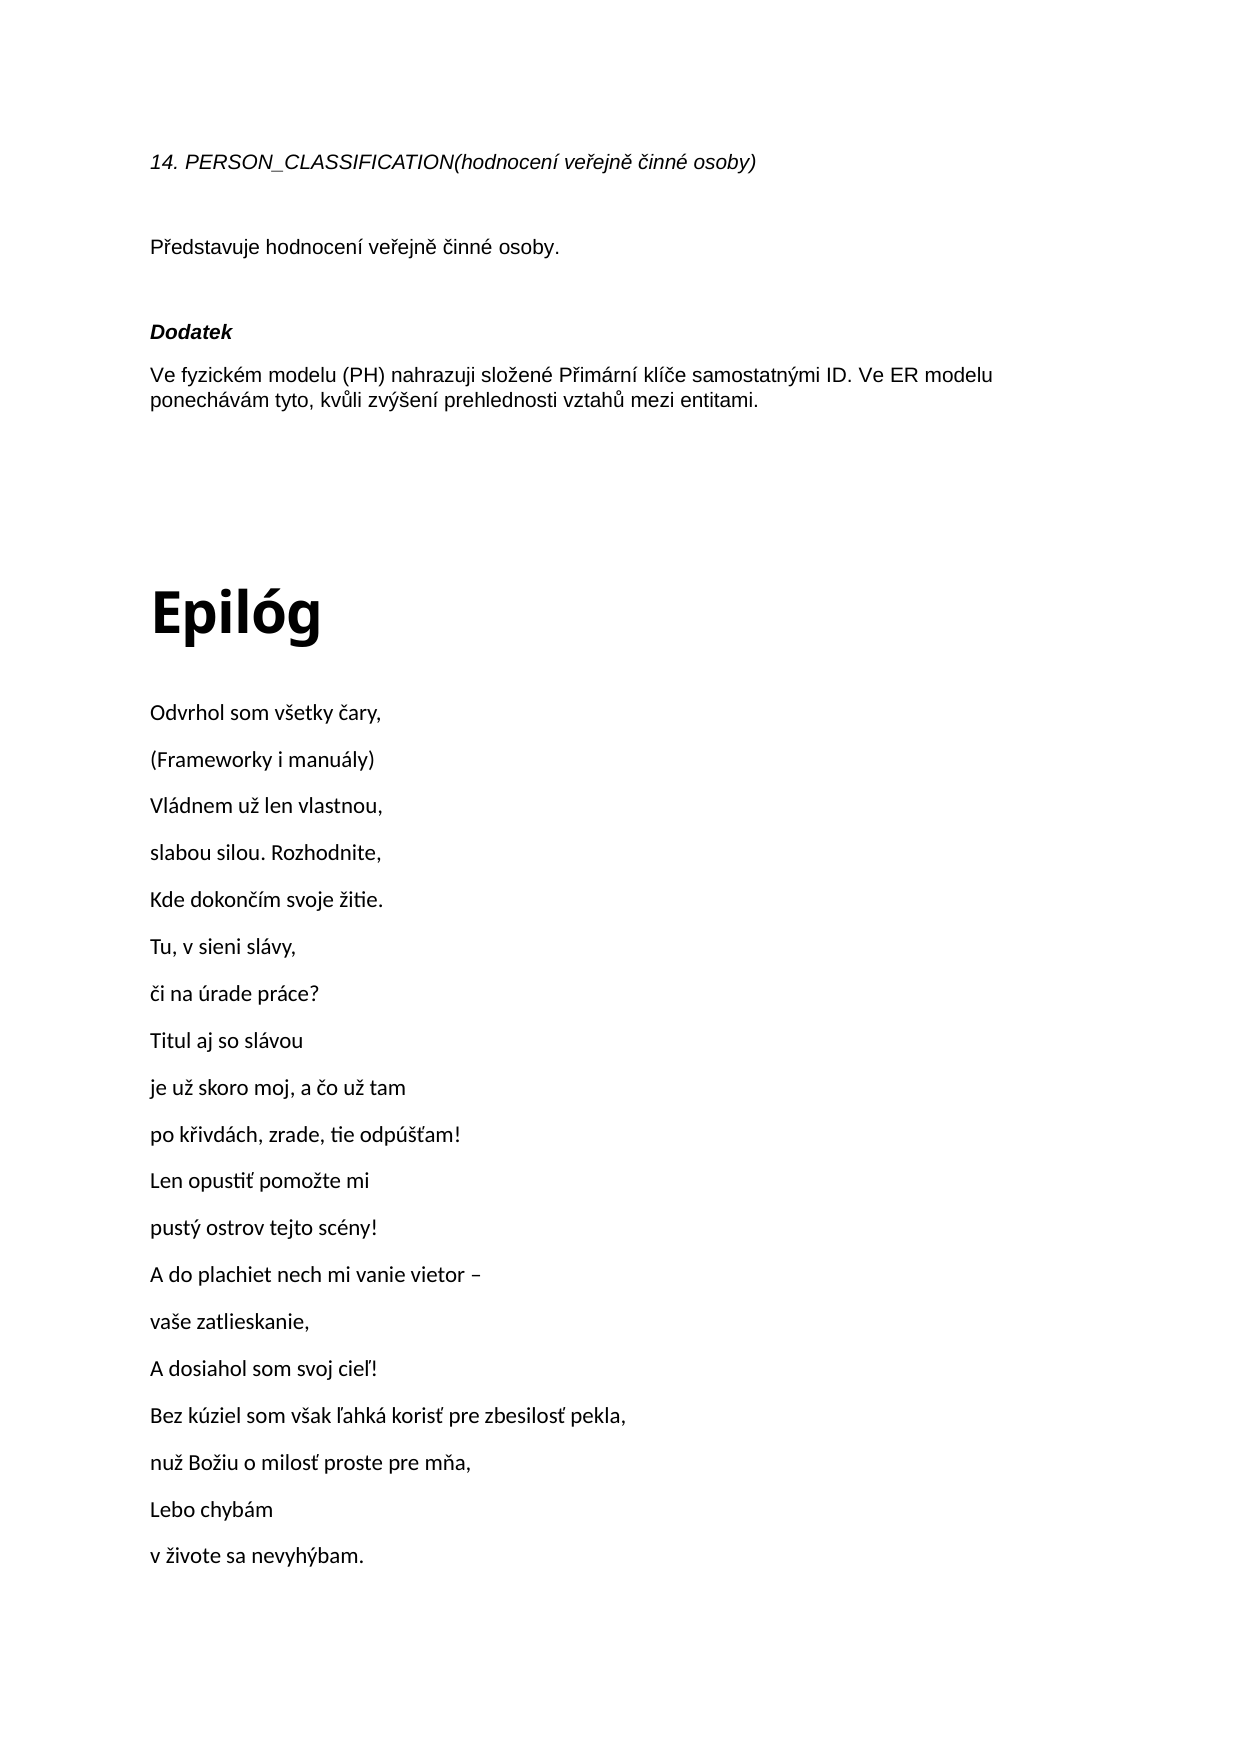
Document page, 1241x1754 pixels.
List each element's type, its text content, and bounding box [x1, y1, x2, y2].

text je už skoro moj, a čo už tam [150, 1073, 1090, 1101]
text Dodatek [150, 320, 1090, 344]
text Odvrhol som všetky čary, [150, 698, 1090, 726]
text Len opustiť pomožte mi [150, 1167, 1090, 1194]
text či na úrade práce? [150, 979, 1090, 1007]
text slabou silou. Rozhodnite, [150, 838, 1090, 866]
text Tu, v sieni slávy, [150, 932, 1090, 960]
text po křivdách, zrade, tie odpúšťam! [150, 1120, 1090, 1148]
text vaše zatlieskanie, [150, 1307, 1090, 1335]
text pustý ostrov tejto scény! [150, 1213, 1090, 1241]
text A do plachiet nech mi vanie vietor – [150, 1260, 1090, 1288]
text 14. PERSON_CLASSIFICATION(hodnocení veřejně činné osoby) [150, 150, 1090, 174]
text Bez kúziel som však ľahká korisť pre zbesilosť pekla, [150, 1401, 1090, 1429]
text v živote sa nevyhýbam. [150, 1542, 1090, 1569]
text A dosiahol som svoj cieľ! [150, 1354, 1090, 1382]
text Představuje hodnocení veřejně činné osoby. [150, 235, 1090, 259]
text Ve fyzickém modelu (PH) nahrazuji složené Přimární klíče samostatnými ID. Ve ER modelu ponechávám tyto, kvůli zvýšení prehlednosti vztahů mezi entitami. [150, 362, 1090, 412]
text nuž Božiu o milosť proste pre mňa, [150, 1448, 1090, 1476]
title Epilóg [150, 571, 1090, 651]
text Titul aj so slávou [150, 1026, 1090, 1054]
text (Frameworky i manuály) [150, 745, 1090, 773]
text Vládnem už len vlastnou, [150, 792, 1090, 819]
text Kde dokončím svoje žitie. [150, 885, 1090, 913]
text Lebo chybám [150, 1495, 1090, 1523]
